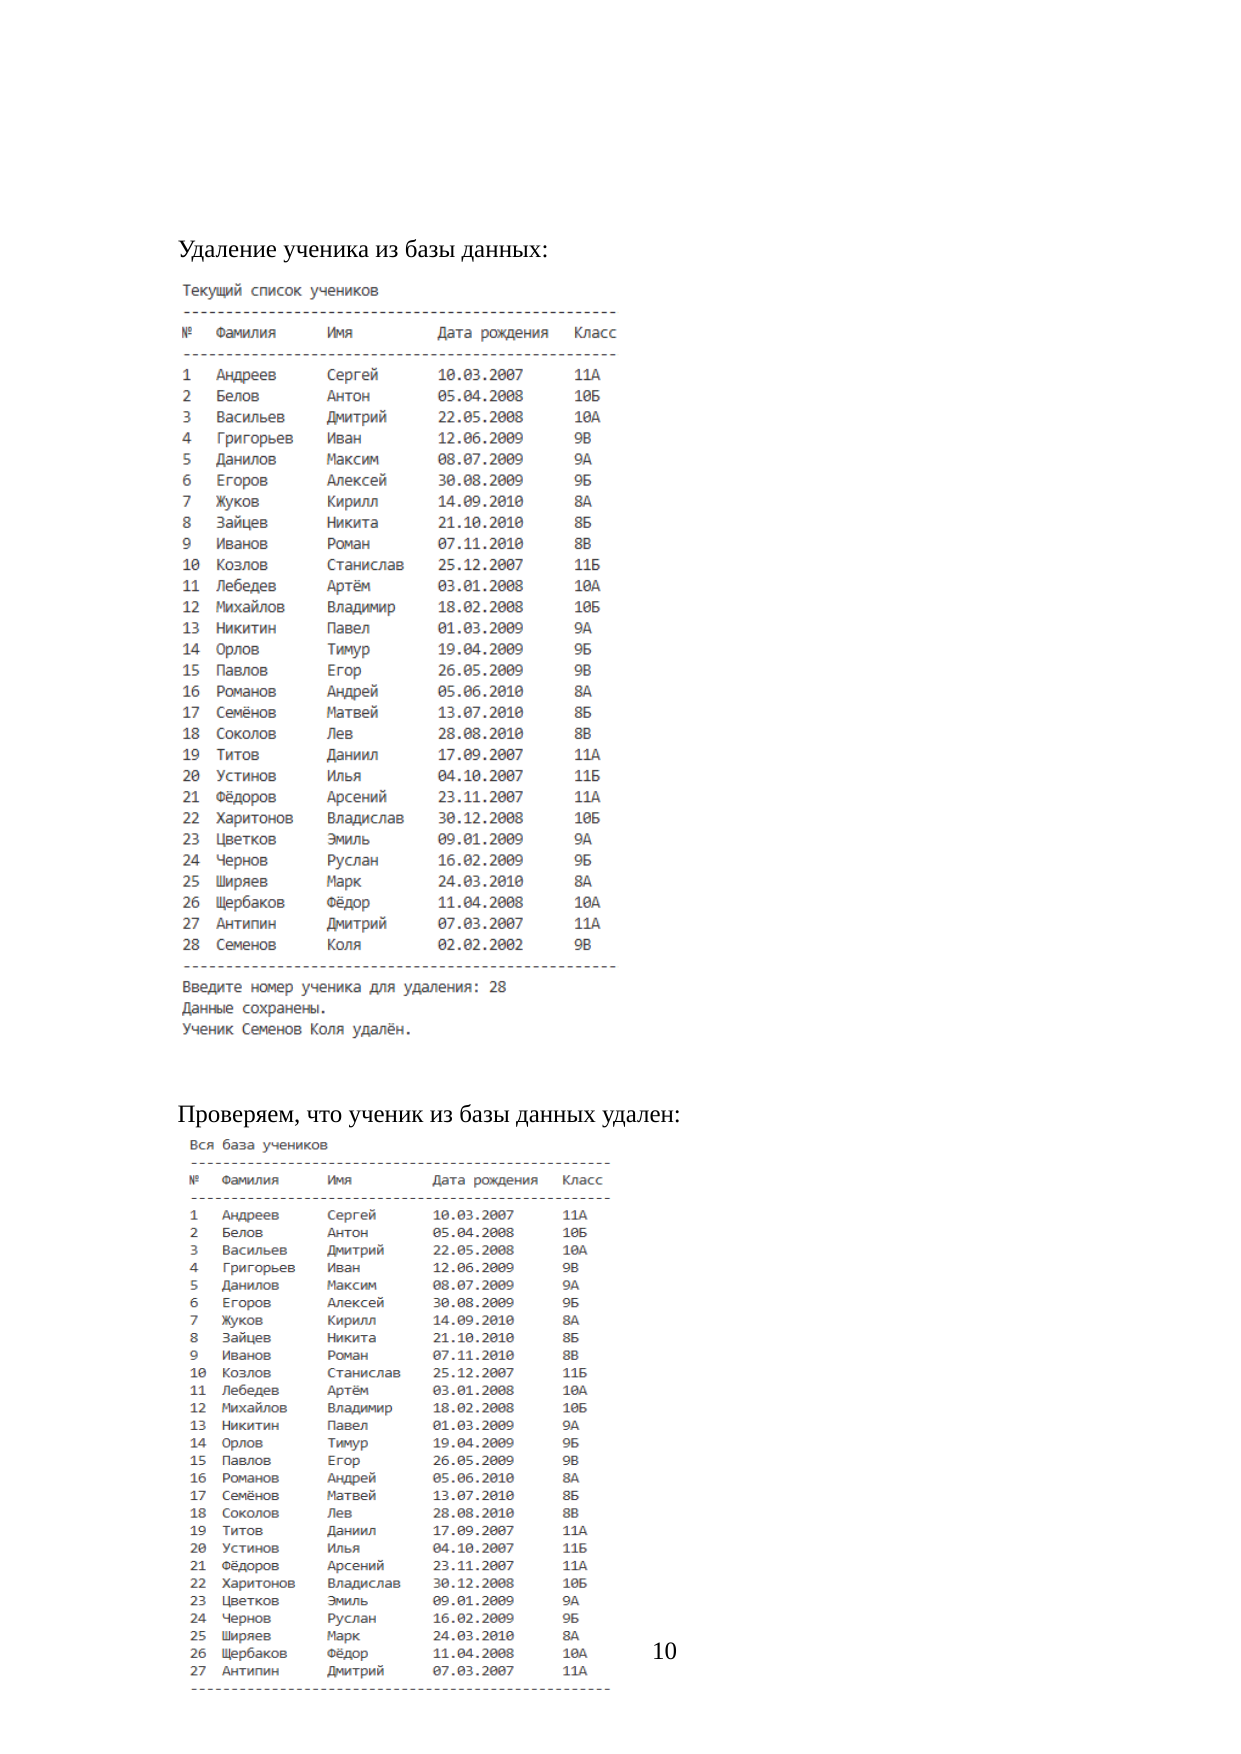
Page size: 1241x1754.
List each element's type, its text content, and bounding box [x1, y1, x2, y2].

text Удаление ученика из базы данных: [177, 234, 1152, 263]
text Проверяем, что ученик из базы данных удален: [177, 1099, 1152, 1128]
